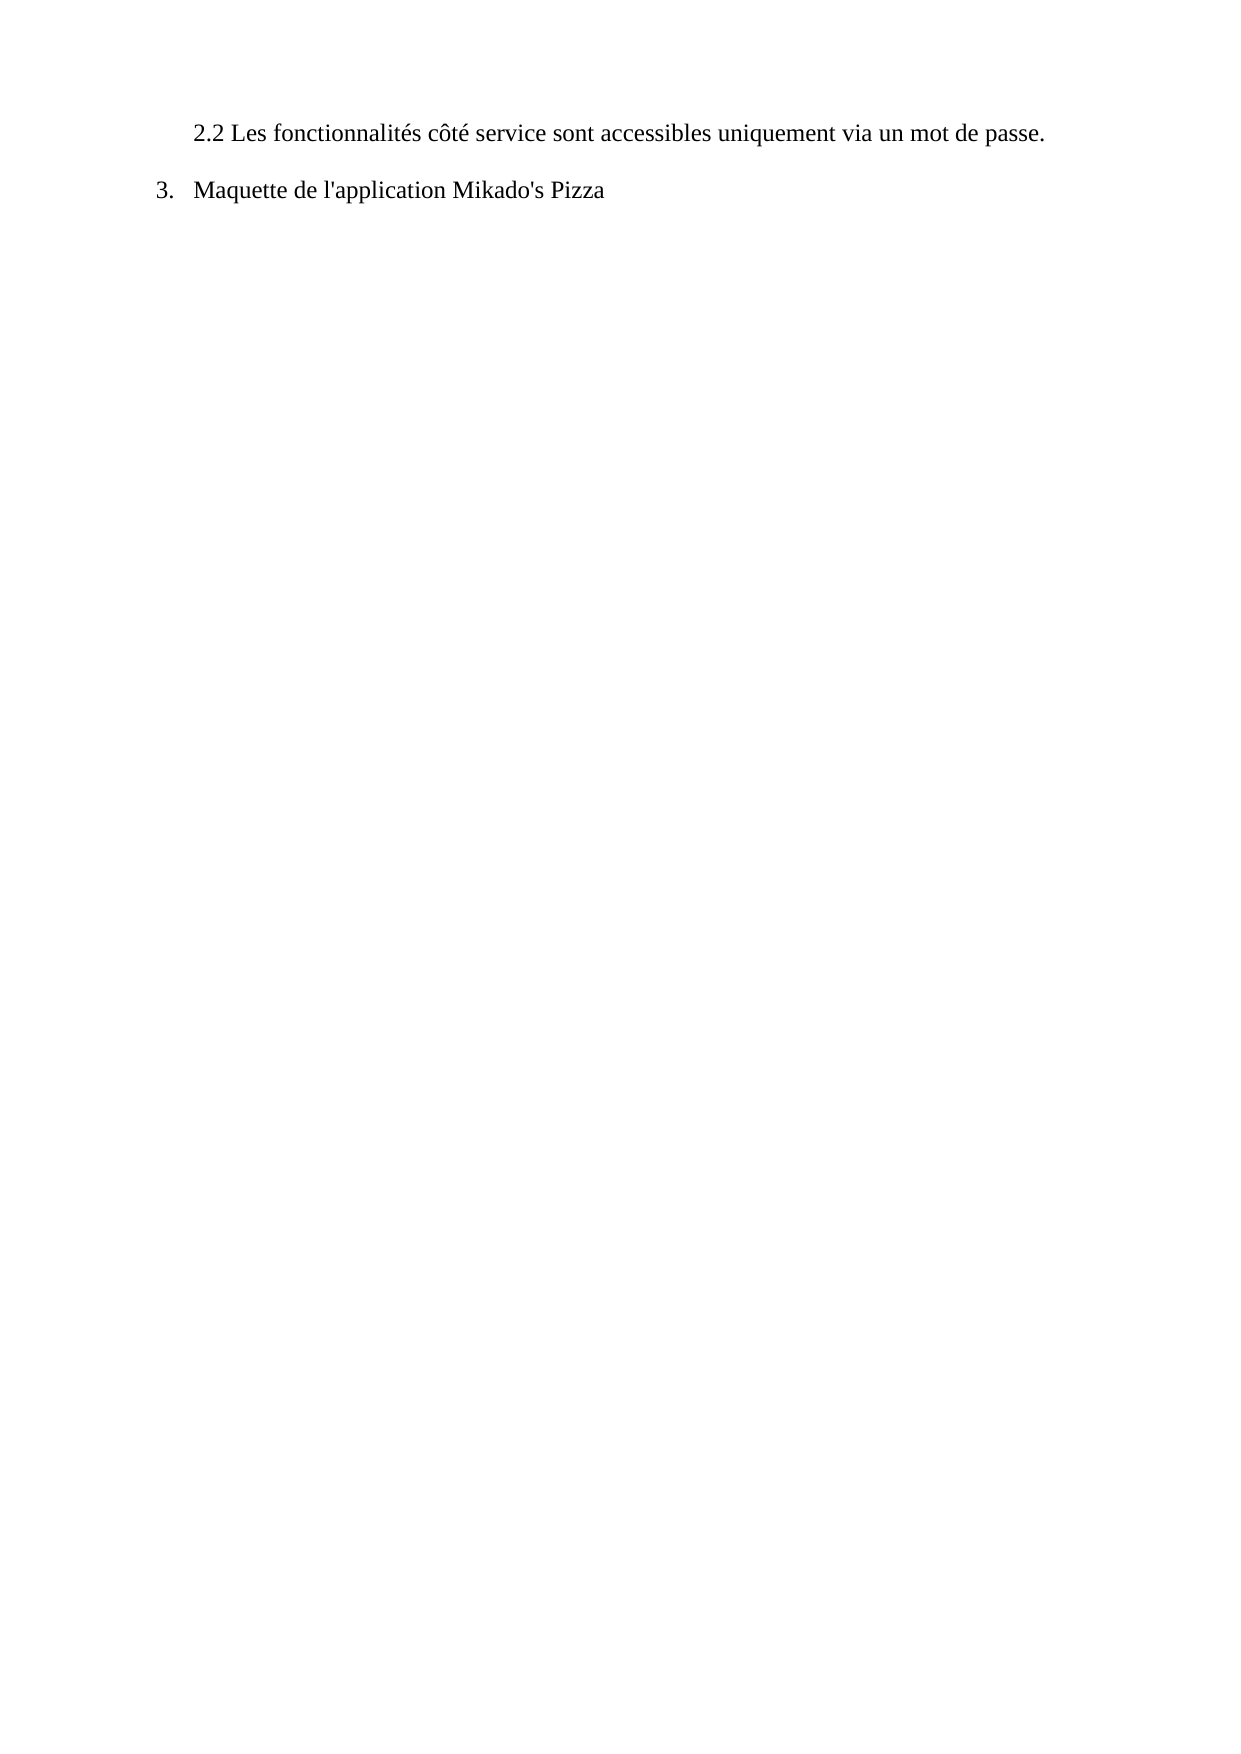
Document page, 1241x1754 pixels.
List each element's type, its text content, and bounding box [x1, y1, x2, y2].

list Maquette de l'application Mikado's Pizza [156, 176, 1122, 204]
list Les fonctionnalités côté service sont accessibles uniquement via un mot de passe. [193, 118, 1122, 147]
